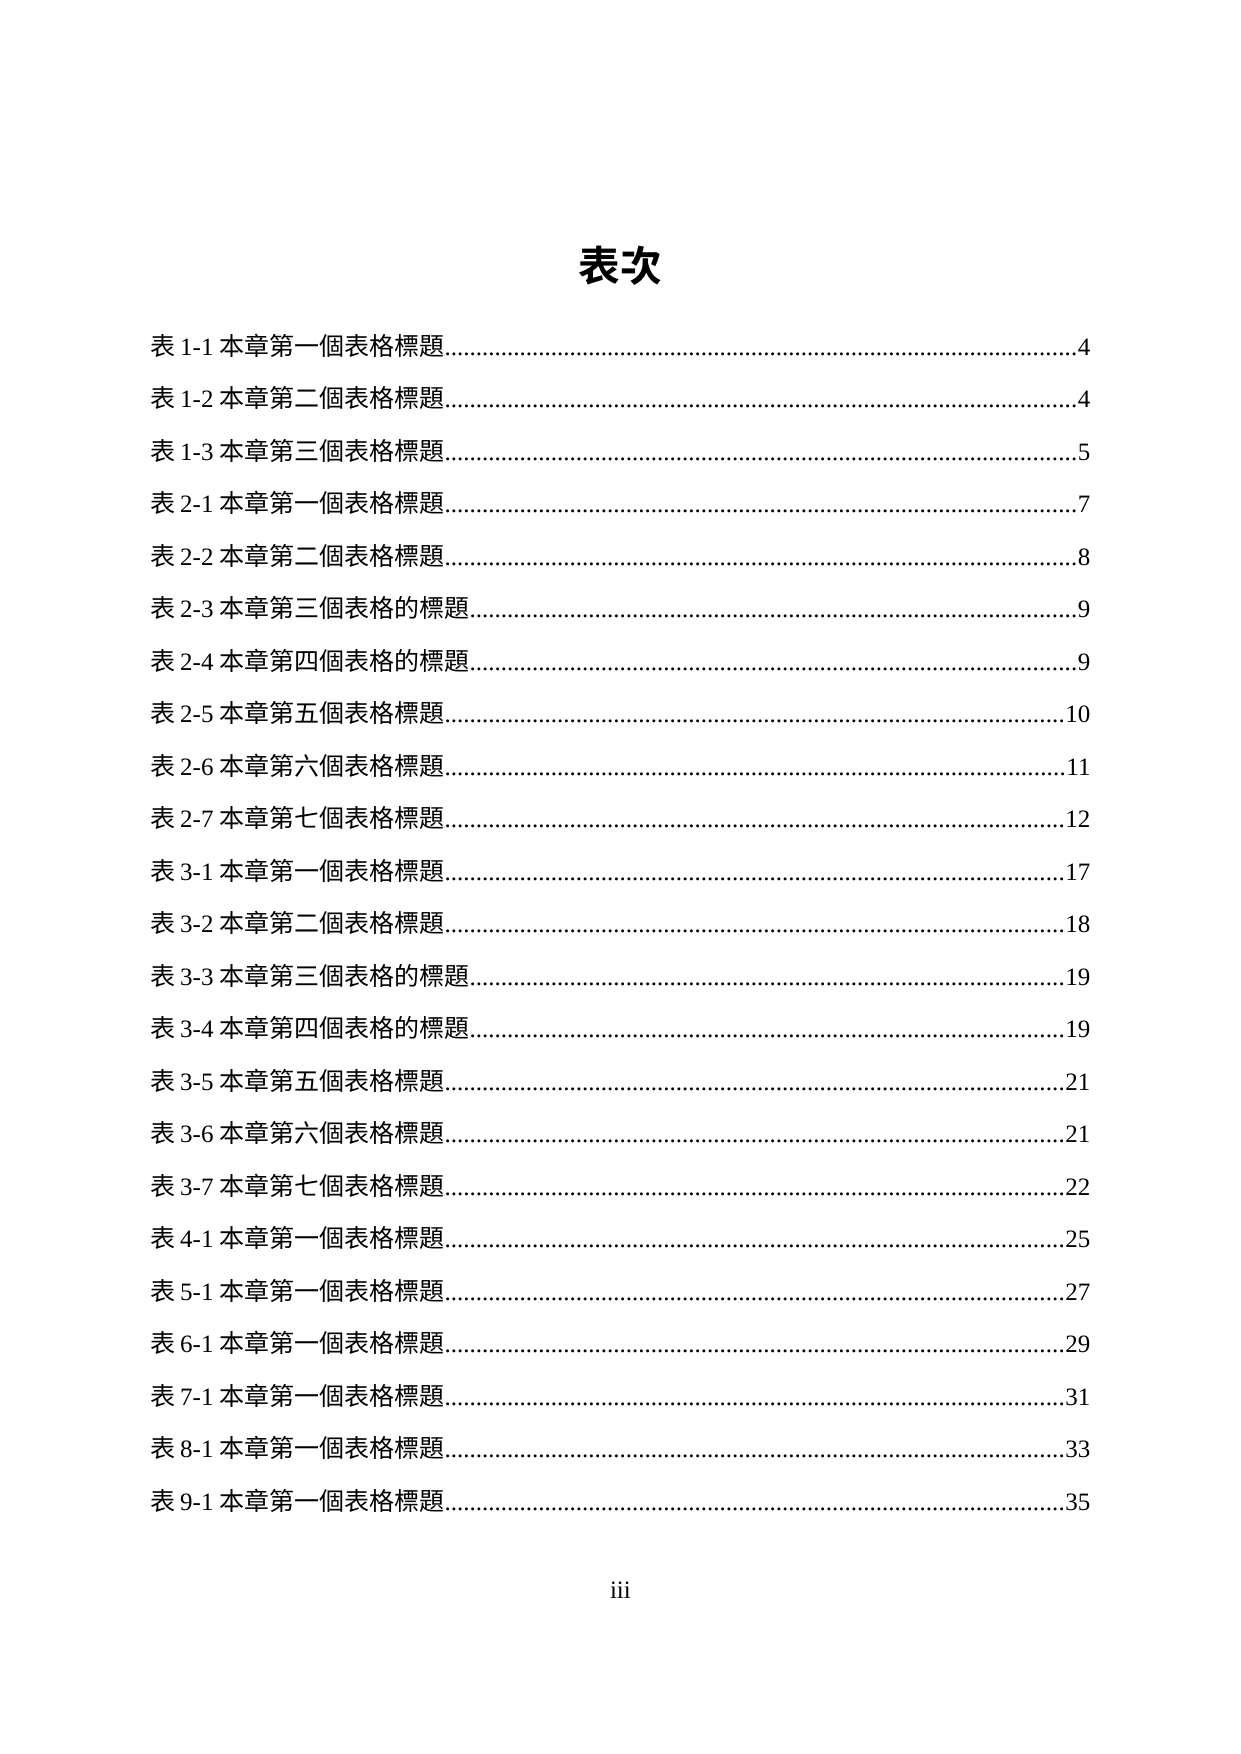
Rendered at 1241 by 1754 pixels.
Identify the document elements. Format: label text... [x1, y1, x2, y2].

text 表3-5 本章第五個表格標題 21 [150, 1061, 1090, 1097]
text 表2-3 本章第三個表格的標題 9 [150, 588, 1090, 625]
text 表2-1 本章第一個表格標題 7 [150, 483, 1090, 520]
text 表1-1 本章第一個表格標題 4 [150, 326, 1090, 362]
text 表2-7 本章第七個表格標題 12 [150, 798, 1090, 835]
text 表2-4 本章第四個表格的標題 9 [150, 641, 1090, 677]
text 表1-2 本章第二個表格標題 4 [150, 378, 1090, 415]
text 表5-1 本章第一個表格標題 27 [150, 1271, 1090, 1307]
text 表2-5 本章第五個表格標題 10 [150, 693, 1090, 730]
text 表1-3 本章第三個表格標題 5 [150, 431, 1090, 467]
text 表3-4 本章第四個表格的標題 19 [150, 1008, 1090, 1045]
text 表9-1 本章第一個表格標題 35 [150, 1481, 1090, 1517]
text 表6-1 本章第一個表格標題 29 [150, 1323, 1090, 1360]
subtitle 表次 [150, 233, 1090, 293]
text 表2-6 本章第六個表格標題 11 [150, 746, 1090, 782]
text 表7-1 本章第一個表格標題 31 [150, 1376, 1090, 1412]
text 表3-6 本章第六個表格標題 21 [150, 1113, 1090, 1150]
text 表3-3 本章第三個表格的標題 19 [150, 956, 1090, 992]
text 表3-1 本章第一個表格標題 17 [150, 851, 1090, 887]
text 表2-2 本章第二個表格標題 8 [150, 536, 1090, 572]
text 表4-1 本章第一個表格標題 25 [150, 1218, 1090, 1255]
text 表8-1 本章第一個表格標題 33 [150, 1428, 1090, 1465]
text 表3-2 本章第二個表格標題 18 [150, 903, 1090, 940]
text 表3-7 本章第七個表格標題 22 [150, 1166, 1090, 1202]
